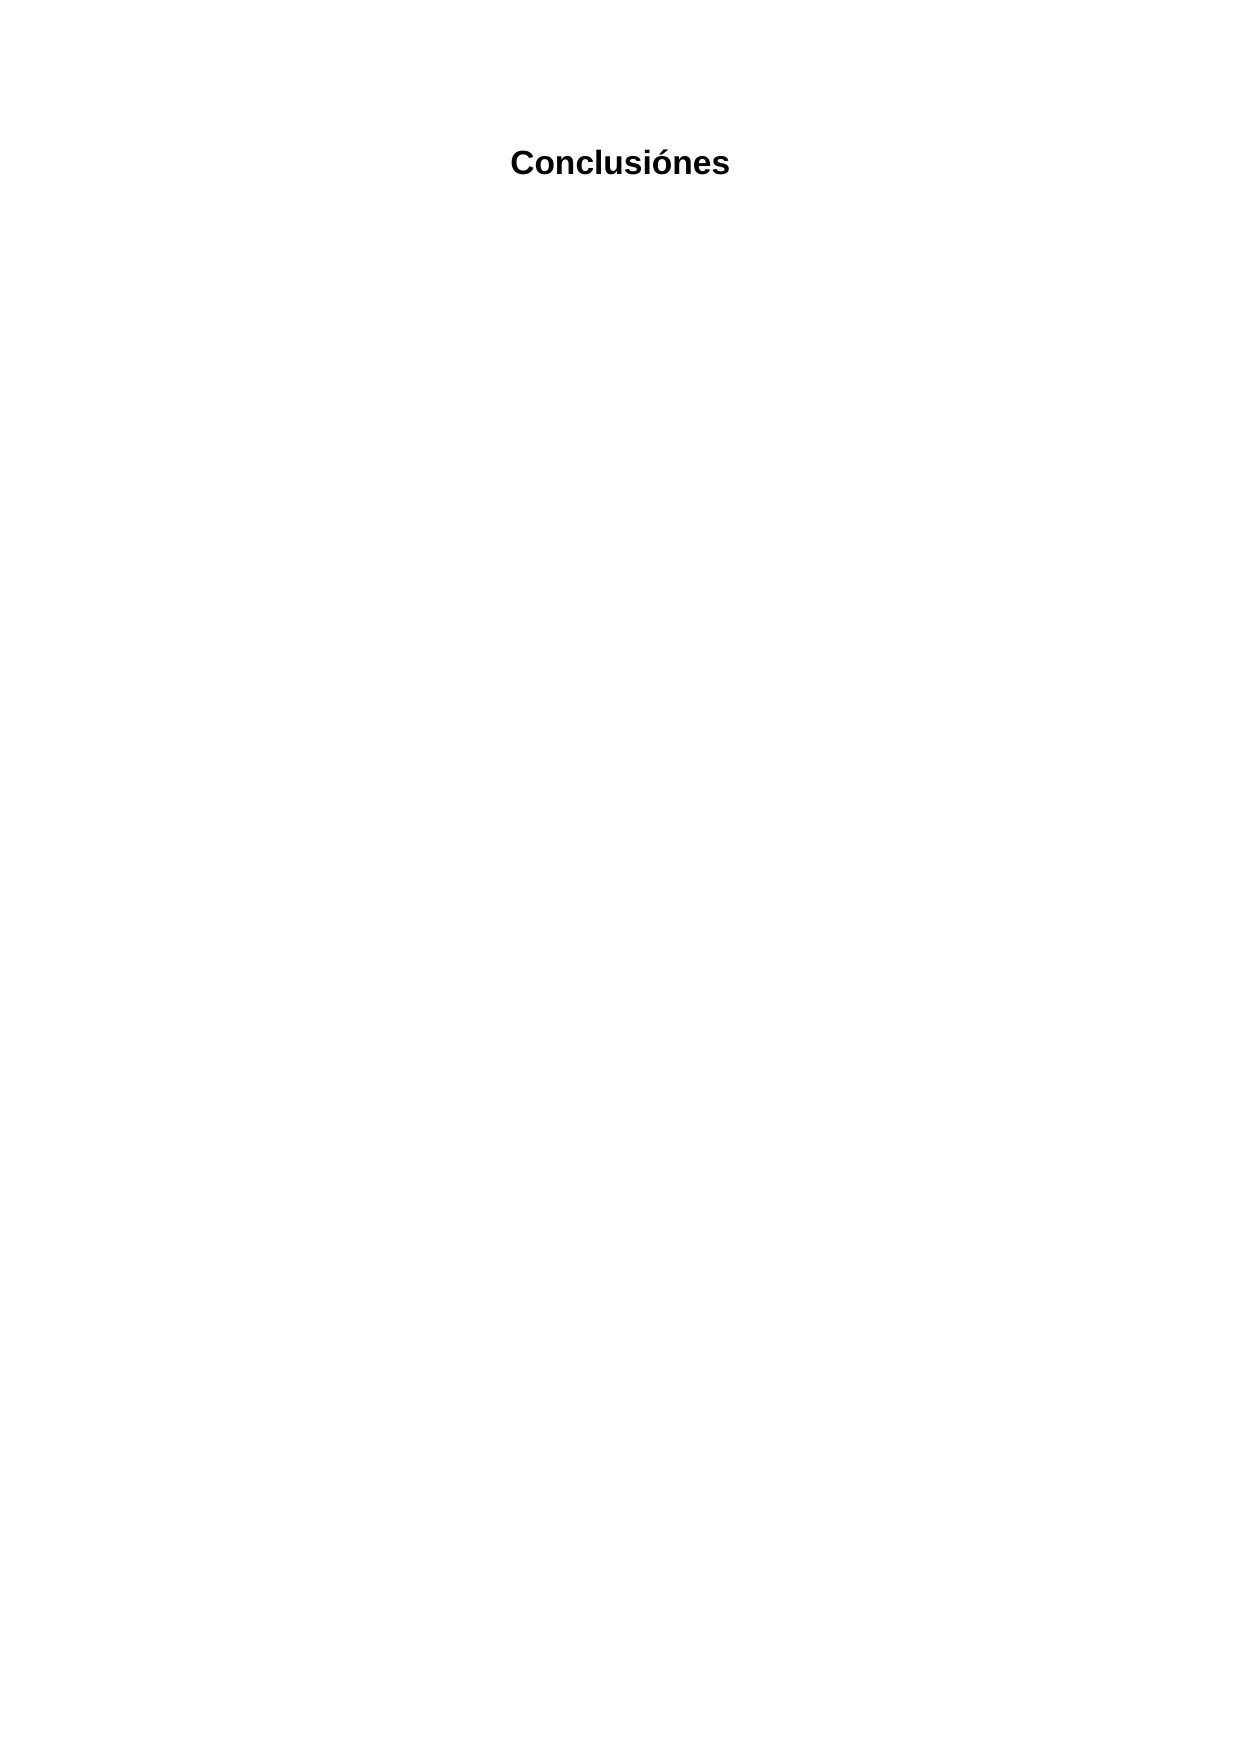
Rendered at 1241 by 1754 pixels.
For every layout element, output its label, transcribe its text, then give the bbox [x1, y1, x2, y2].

subtitle Conclusiónes [118, 143, 1122, 182]
